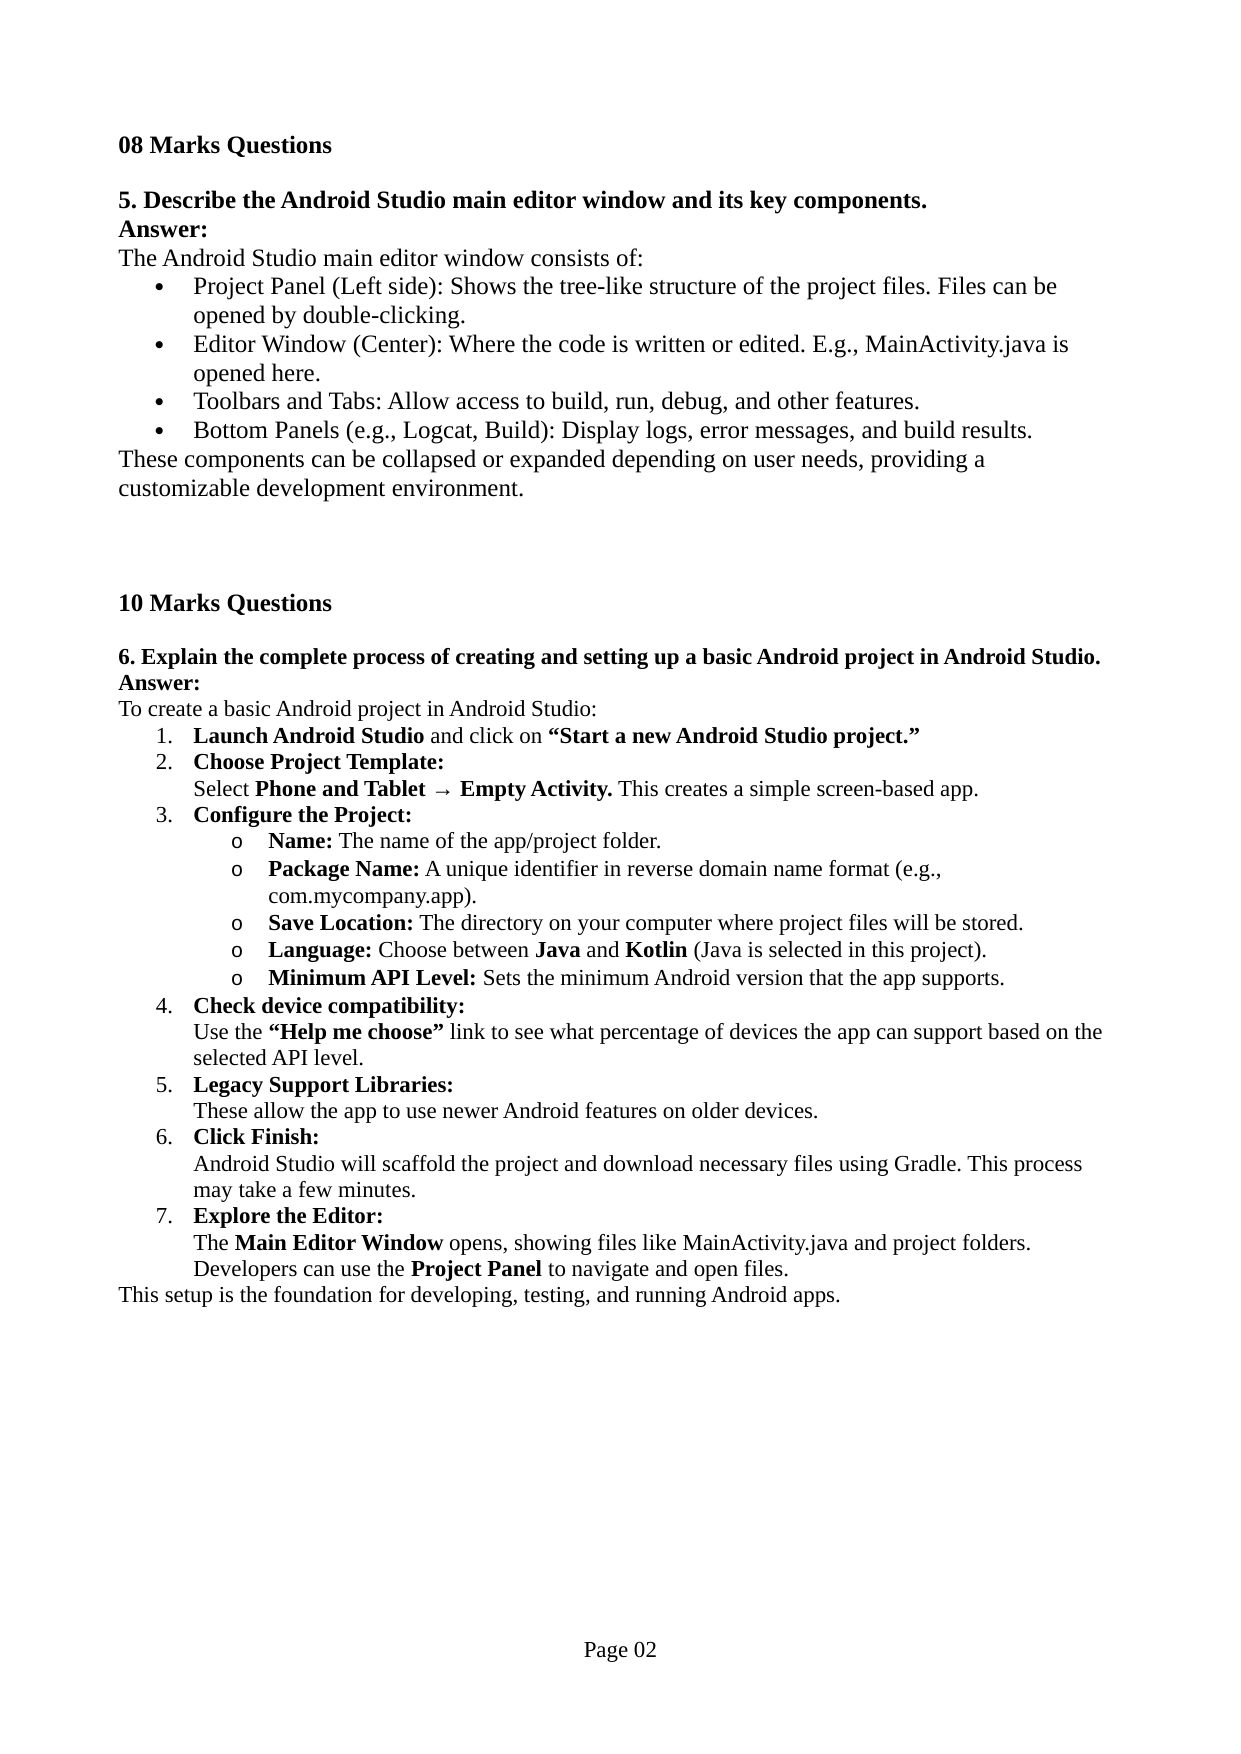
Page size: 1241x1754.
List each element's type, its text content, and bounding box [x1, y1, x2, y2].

subtitle 5. Describe the Android Studio main editor window and its key components. Answer: The Android Studio main editor window consists of: [118, 185, 1122, 271]
subtitle 10 Marks Questions [118, 588, 1122, 616]
list Name: The name of the app/project folder. [231, 827, 1122, 855]
text To create a basic Android project in Android Studio: [118, 696, 1122, 722]
subtitle These components can be collapsed or expanded depending on user needs, providing a customizable development environment. [118, 444, 1122, 501]
list Package Name: A unique identifier in reverse domain name format (e.g., com.mycompany.app). [231, 855, 1122, 909]
subtitle Bottom Panels (e.g., Logcat, Build): Display logs, error messages, and build results. [156, 415, 1122, 444]
list Language: Choose between Java and Kotlin (Java is selected in this project). [231, 936, 1122, 964]
text 6. Explain the complete process of creating and setting up a basic Android project in Android Studio. Answer: [118, 643, 1122, 696]
list Explore the Editor: The Main Editor Window opens, showing files like MainActivity.java and project folders. Developers can use the Project Panel to navigate and open files. [156, 1202, 1122, 1282]
subtitle Editor Window (Center): Where the code is written or edited. E.g., MainActivity.java is opened here. [156, 329, 1122, 386]
list Configure the Project: [156, 801, 1122, 827]
list Minimum API Level: Sets the minimum Android version that the app supports. [231, 964, 1122, 992]
subtitle Toolbars and Tabs: Allow access to build, run, debug, and other features. [156, 386, 1122, 415]
list Choose Project Template: Select Phone and Tablet → Empty Activity. This creates a simple screen-based app. [156, 748, 1122, 801]
list Check device compatibility: Use the “Help me choose” link to see what percentage of devices the app can support based on the selected API level. [156, 992, 1122, 1071]
text This setup is the foundation for developing, testing, and running Android apps. [118, 1282, 1122, 1308]
list Launch Android Studio and click on “Start a new Android Studio project.” [156, 722, 1122, 748]
subtitle 08 Marks Questions [118, 130, 1122, 159]
list Save Location: The directory on your computer where project files will be stored. [231, 909, 1122, 936]
list Legacy Support Libraries: These allow the app to use newer Android features on older devices. [156, 1071, 1122, 1123]
list Click Finish: Android Studio will scaffold the project and download necessary files using Gradle. This process may take a few minutes. [156, 1123, 1122, 1202]
subtitle Project Panel (Left side): Shows the tree-like structure of the project files. Files can be opened by double-clicking. [156, 271, 1122, 329]
